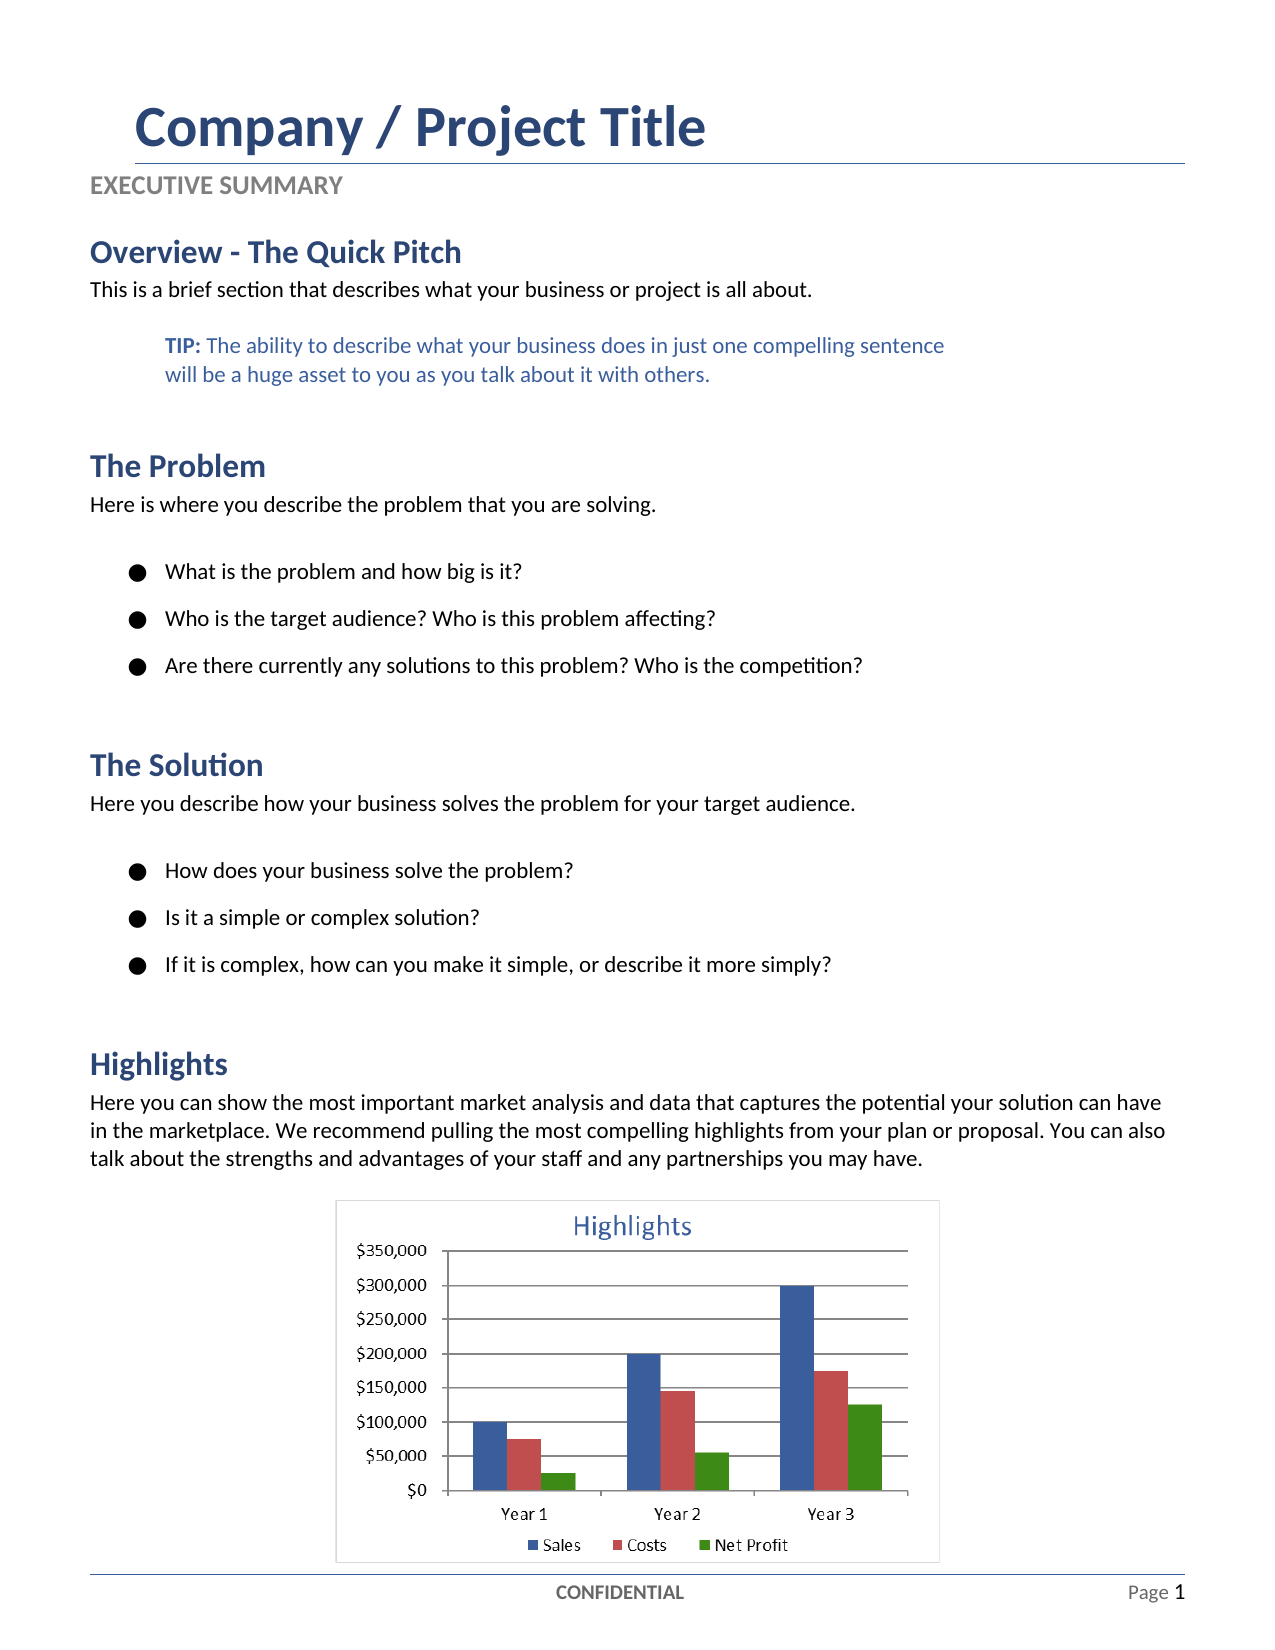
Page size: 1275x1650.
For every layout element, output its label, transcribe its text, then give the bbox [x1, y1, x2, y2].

text Here is where you describe the problem that you are solving. [90, 490, 1185, 518]
list Is it a simple or complex solution? [127, 892, 1185, 939]
list Are there currently any solutions to this problem? Who is the competition? [127, 640, 1185, 687]
subtitle Highlights [90, 1043, 1185, 1084]
subtitle The Solution [90, 744, 1185, 785]
text Here you describe how your business solves the problem for your target audience. [90, 789, 1185, 817]
text Here you can show the most important market analysis and data that captures the potential your solution can have in the marketplace. We recommend pulling the most compelling highlights from your plan or proposal. You can also talk about the strengths and advantages of your staff and any partnerships you may have. [90, 1088, 1185, 1172]
list What is the problem and how big is it? [127, 546, 1185, 593]
text This is a brief section that describes what your business or project is all about. [90, 276, 1185, 304]
title Company / Project Title [135, 90, 1185, 163]
list How does your business solve the problem? [127, 845, 1185, 892]
list If it is complex, how can you make it simple, or describe it more simply? [127, 939, 1185, 986]
subtitle EXECUTIVE SUMMARY [90, 168, 1185, 202]
text TIP: The ability to describe what your business does in just one compelling sentence will be a huge asset to you as you talk about it with others. [165, 332, 1185, 388]
subtitle Overview - The Quick Pitch [90, 231, 1185, 271]
list Who is the target audience? Who is this problem affecting? [127, 593, 1185, 640]
picture [335, 1200, 940, 1563]
subtitle The Problem [90, 445, 1185, 486]
